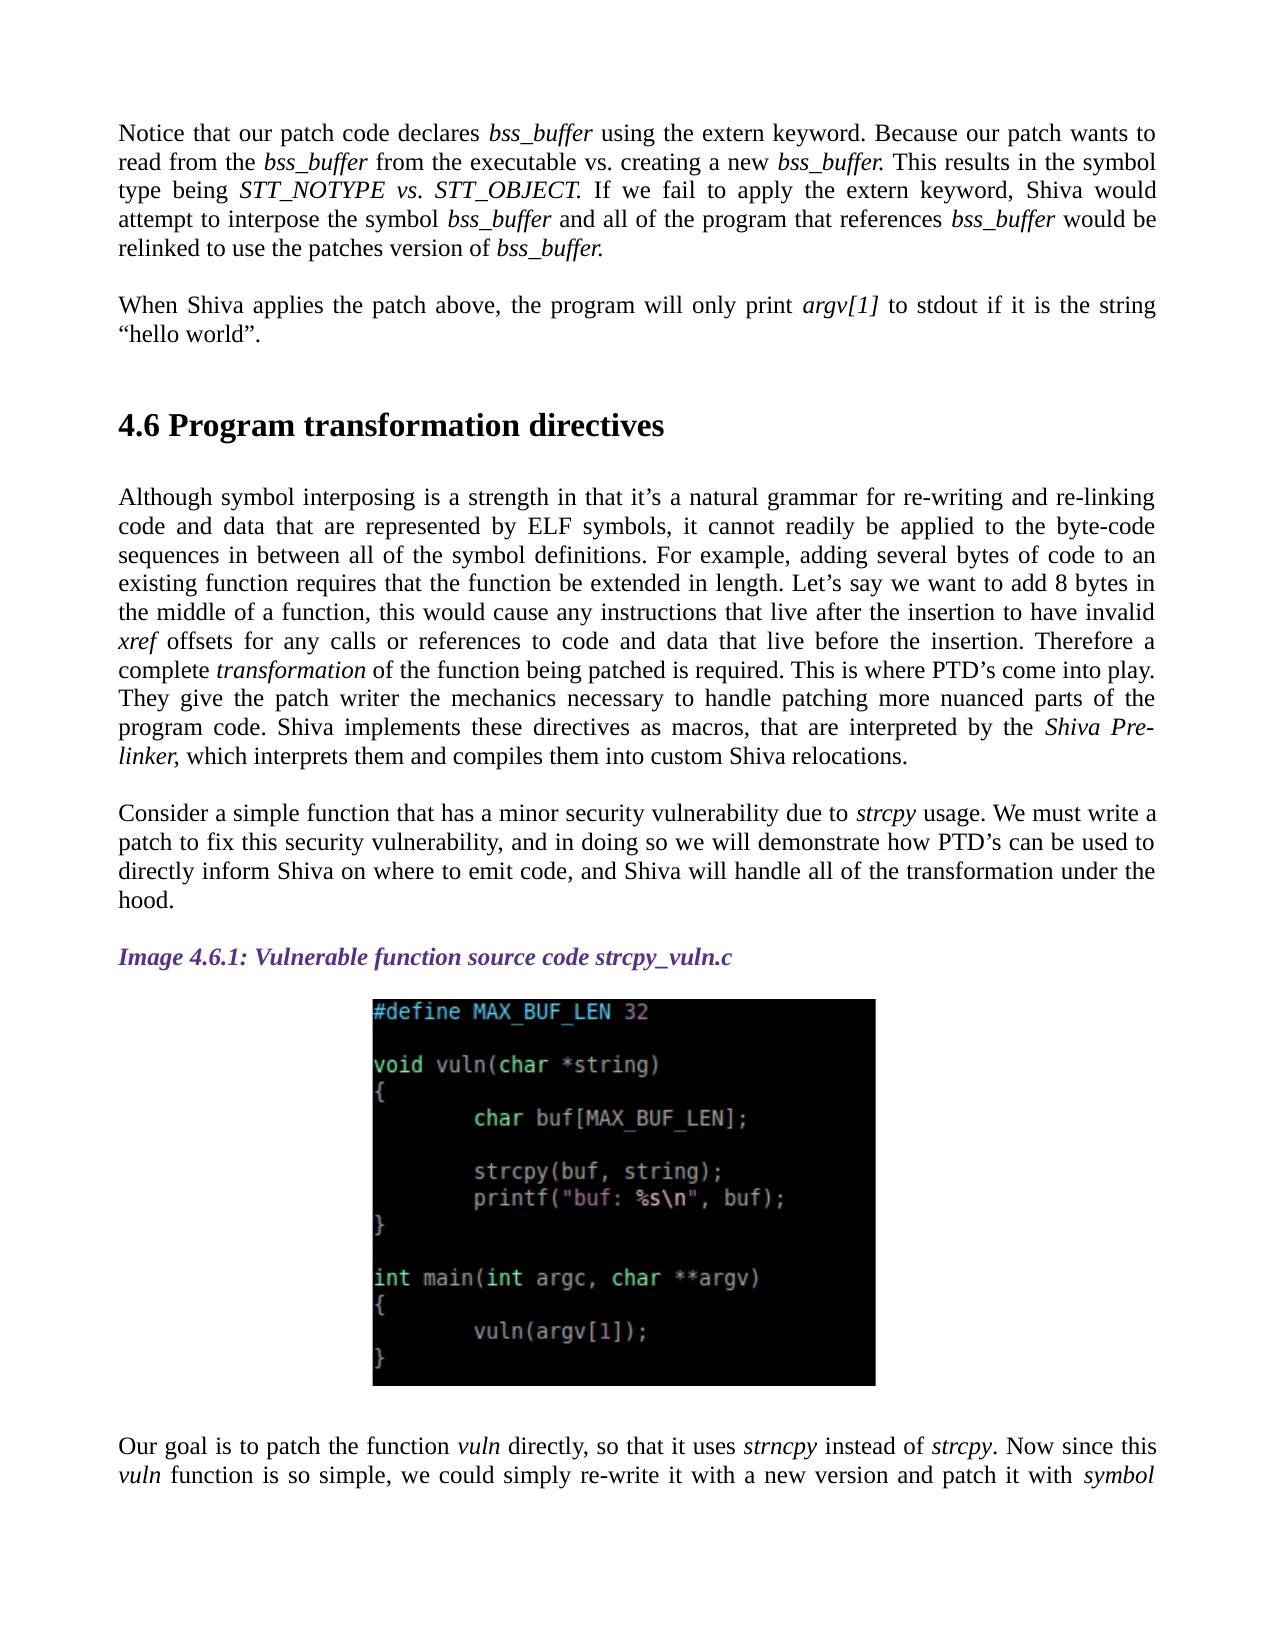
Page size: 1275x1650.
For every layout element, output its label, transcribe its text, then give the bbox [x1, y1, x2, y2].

text Our goal is to patch the function vuln directly, so that it uses strncpy instead of strcpy. Now since this vuln function is so simple, we could simply re-write it with a new version and patch it with symbol [118, 1431, 1157, 1488]
text Although symbol interposing is a strength in that it’s a natural grammar for re-writing and re-linking code and data that are represented by ELF symbols, it cannot readily be applied to the byte-code sequences in between all of the symbol definitions. For example, adding several bytes of code to an existing function requires that the function be extended in length. Let’s say we want to add 8 bytes in the middle of a function, this would cause any instructions that live after the insertion to have invalid xref offsets for any calls or references to code and data that live before the insertion. Therefore a complete transformation of the function being patched is required. This is where PTD’s come into play. They give the patch writer the mechanics necessary to handle patching more nuanced parts of the program code. Shiva implements these directives as macros, that are interpreted by the Shiva Pre-linker, which interprets them and compiles them into custom Shiva relocations. [118, 482, 1157, 770]
text Image 4.6.1: Vulnerable function source code strcpy_vuln.c [118, 942, 1157, 971]
text Consider a simple function that has a minor security vulnerability due to strcpy usage. We must write a patch to fix this security vulnerability, and in doing so we will demonstrate how PTD’s can be used to directly inform Shiva on where to emit code, and Shiva will handle all of the transformation under the hood. [118, 798, 1157, 913]
picture [372, 999, 876, 1386]
text 4.6 Program transformation directives [118, 406, 1157, 444]
text Notice that our patch code declares bss_buffer using the extern keyword. Because our patch wants to read from the bss_buffer from the executable vs. creating a new bss_buffer. This results in the symbol type being STT_NOTYPE vs. STT_OBJECT. If we fail to apply the extern keyword, Shiva would attempt to interpose the symbol bss_buffer and all of the program that references bss_buffer would be relinked to use the patches version of bss_buffer. [118, 118, 1157, 262]
text When Shiva applies the patch above, the program will only print argv[1] to stdout if it is the string “hello world”. [118, 291, 1157, 348]
